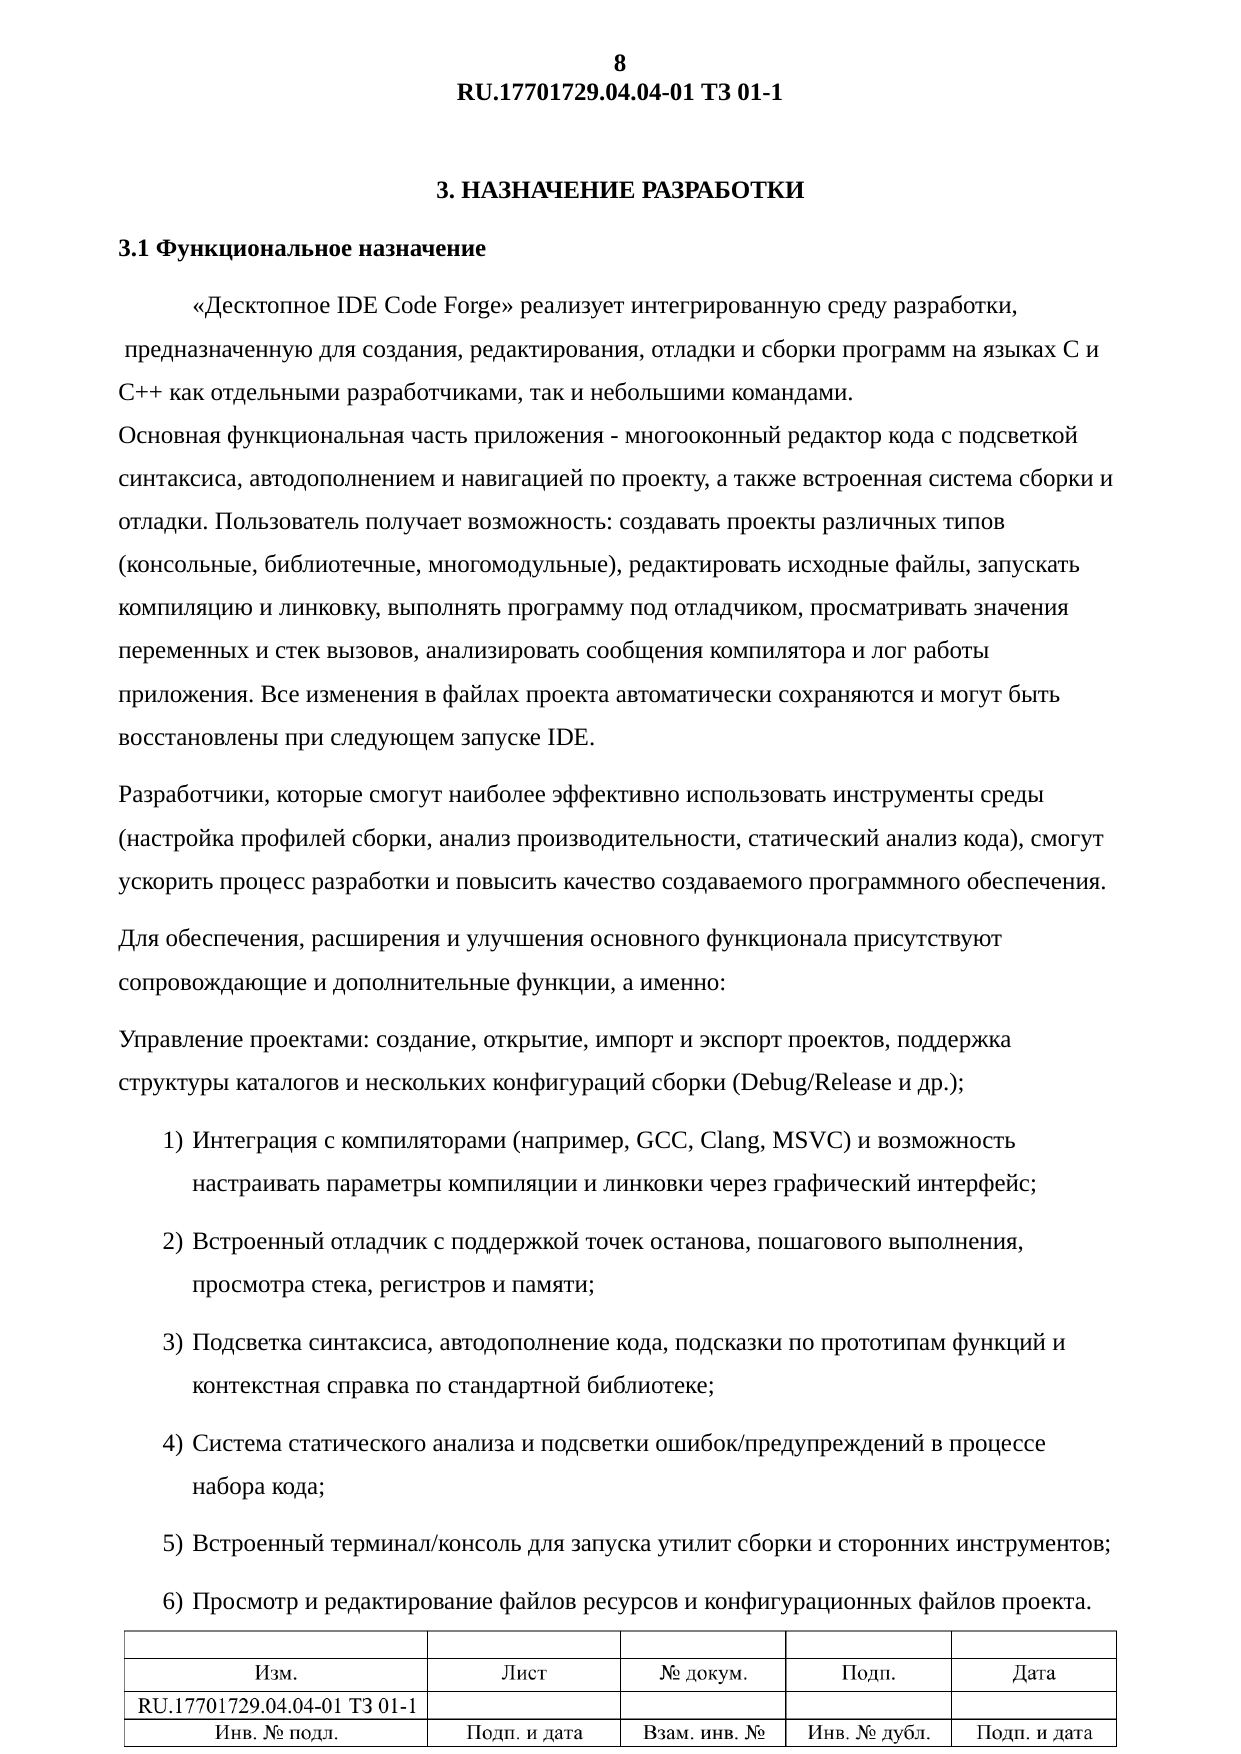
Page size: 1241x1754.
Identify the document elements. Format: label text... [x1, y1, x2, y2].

list Просмотр и редактирование файлов ресурсов и конфигурационных файлов проекта. [162, 1586, 1122, 1615]
text «Десктопное IDE Code Forge» реализует интегрированную среду разработки, [118, 291, 1122, 319]
text предназначенную для создания, редактирования, отладки и сборки программ на языках C и C++ как отдельными разработчиками, так и небольшими командами. [118, 334, 1122, 406]
text Для обеспечения, расширения и улучшения основного функционала присутствуют сопровождающие и дополнительные функции, а именно: [118, 923, 1122, 995]
text 3. НАЗНАЧЕНИЕ РАЗРАБОТКИ [118, 176, 1122, 204]
list Встроенный отладчик с поддержкой точек останова, пошагового выполнения, просмотра стека, регистров и памяти; [162, 1226, 1122, 1298]
text 3.1 Функциональное назначение [118, 233, 1122, 262]
text Управление проектами: создание, открытие, импорт и экспорт проектов, поддержка структуры каталогов и нескольких конфигураций сборки (Debug/Release и др.); [118, 1024, 1122, 1096]
list Интеграция с компиляторами (например, GCC, Clang, MSVC) и возможность настраивать параметры компиляции и линковки через графический интерфейс; [162, 1125, 1122, 1197]
text Разработчики, которые смогут наиболее эффективно использовать инструменты среды (настройка профилей сборки, анализ производительности, статический анализ кода), смогут ускорить процесс разработки и повысить качество создаваемого программного обеспечения. [118, 779, 1122, 894]
list Встроенный терминал/консоль для запуска утилит сборки и сторонних инструментов; [162, 1528, 1122, 1557]
list Система статического анализа и подсветки ошибок/предупреждений в процессе набора кода; [162, 1428, 1122, 1499]
text Основная функциональная часть приложения - многооконный редактор кода с подсветкой синтаксиса, автодополнением и навигацией по проекту, а также встроенная система сборки и отладки. Пользователь получает возможность: создавать проекты различных типов (консольные, библиотечные, многомодульные), редактировать исходные файлы, запускать компиляцию и линковку, выполнять программу под отладчиком, просматривать значения переменных и стек вызовов, анализировать сообщения компилятора и лог работы приложения. Все изменения в файлах проекта автоматически сохраняются и могут быть восстановлены при следующем запуске IDE. [118, 420, 1122, 751]
list Подсветка синтаксиса, автодоп­олнение кода, подсказки по прототипам функций и контекстная справка по стандартной библиотеке; [162, 1327, 1122, 1399]
picture [118, 1625, 1123, 1754]
